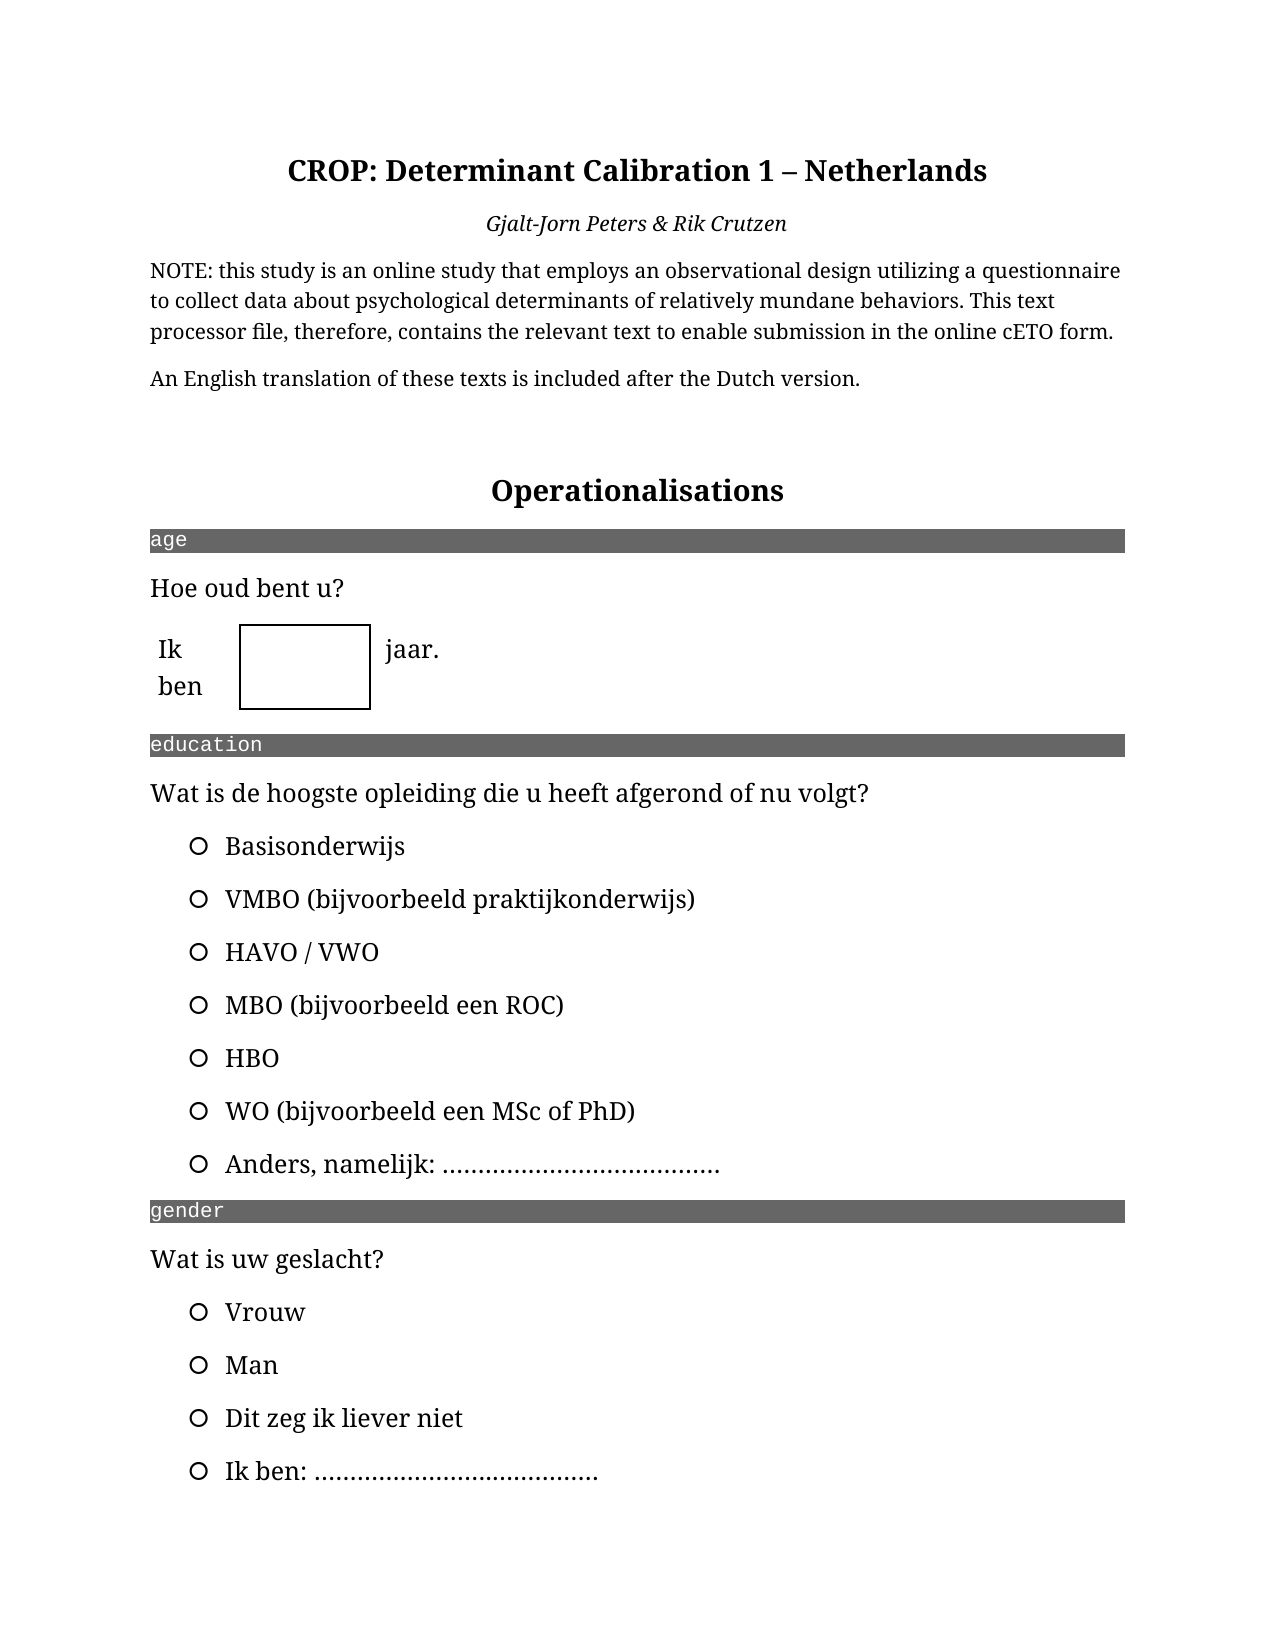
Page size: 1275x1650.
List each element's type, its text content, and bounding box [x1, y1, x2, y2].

list Anders, namelijk: ………………………………… [187, 1147, 1125, 1181]
list Man [187, 1348, 1125, 1382]
table_header jaar. [373, 626, 489, 708]
text Hoe oud bent u? [150, 571, 1125, 605]
list WO (bijvoorbeeld een MSc of PhD) [187, 1094, 1125, 1128]
table_header [241, 626, 369, 708]
text Wat is de hoogste opleiding die u heeft afgerond of nu volgt? [150, 776, 1125, 810]
text gender [150, 1200, 1125, 1223]
table_header Ik ben [152, 626, 238, 708]
text Gjalt-Jorn Peters & Rik Crutzen [150, 209, 1125, 237]
list HAVO / VWO [187, 935, 1125, 969]
text NOTE: this study is an online study that employs an observational design utilizing a questionnaire to collect data about psychological determinants of relatively mundane behaviors. This text processor file, therefore, contains the relevant text to enable submission in the online cETO form. [150, 256, 1125, 345]
list VMBO (bijvoorbeeld praktijkonderwijs) [187, 882, 1125, 916]
list Dit zeg ik liever niet [187, 1401, 1125, 1435]
list Vrouw [187, 1295, 1125, 1329]
text Wat is uw geslacht? [150, 1242, 1125, 1276]
text CROP: Determinant Calibration 1 – Netherlands [150, 150, 1125, 190]
list Basisonderwijs [187, 829, 1125, 863]
text age [150, 529, 1125, 553]
list MBO (bijvoorbeeld een ROC) [187, 988, 1125, 1022]
list Ik ben: …………………….…………… [187, 1454, 1125, 1488]
text An English translation of these texts is included after the Dutch version. [150, 364, 1125, 392]
list HBO [187, 1041, 1125, 1075]
text education [150, 734, 1125, 757]
text Operationalisations [150, 470, 1125, 510]
